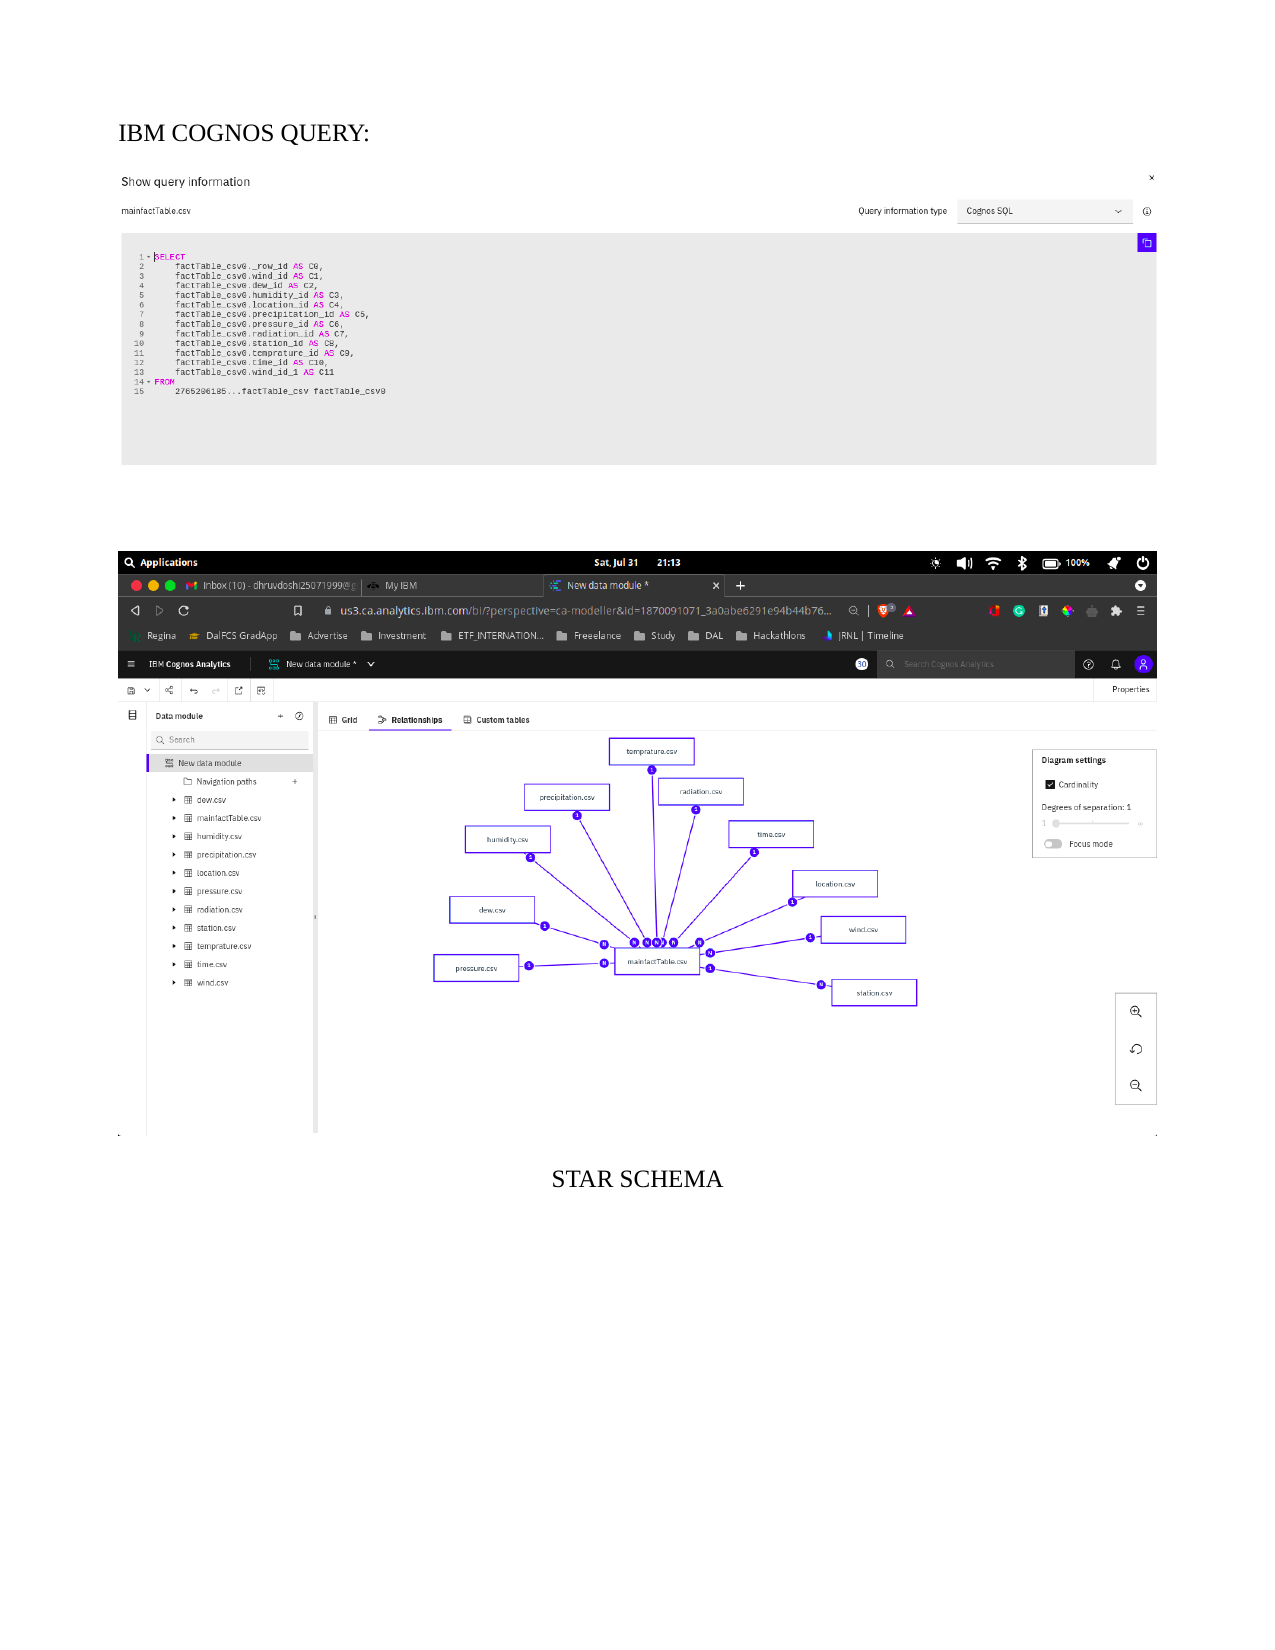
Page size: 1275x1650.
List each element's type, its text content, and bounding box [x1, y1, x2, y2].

picture [118, 551, 1157, 1136]
text IBM COGNOS QUERY: [118, 118, 1157, 147]
picture [118, 175, 1157, 465]
text STAR SCHEMA [118, 1164, 1157, 1193]
